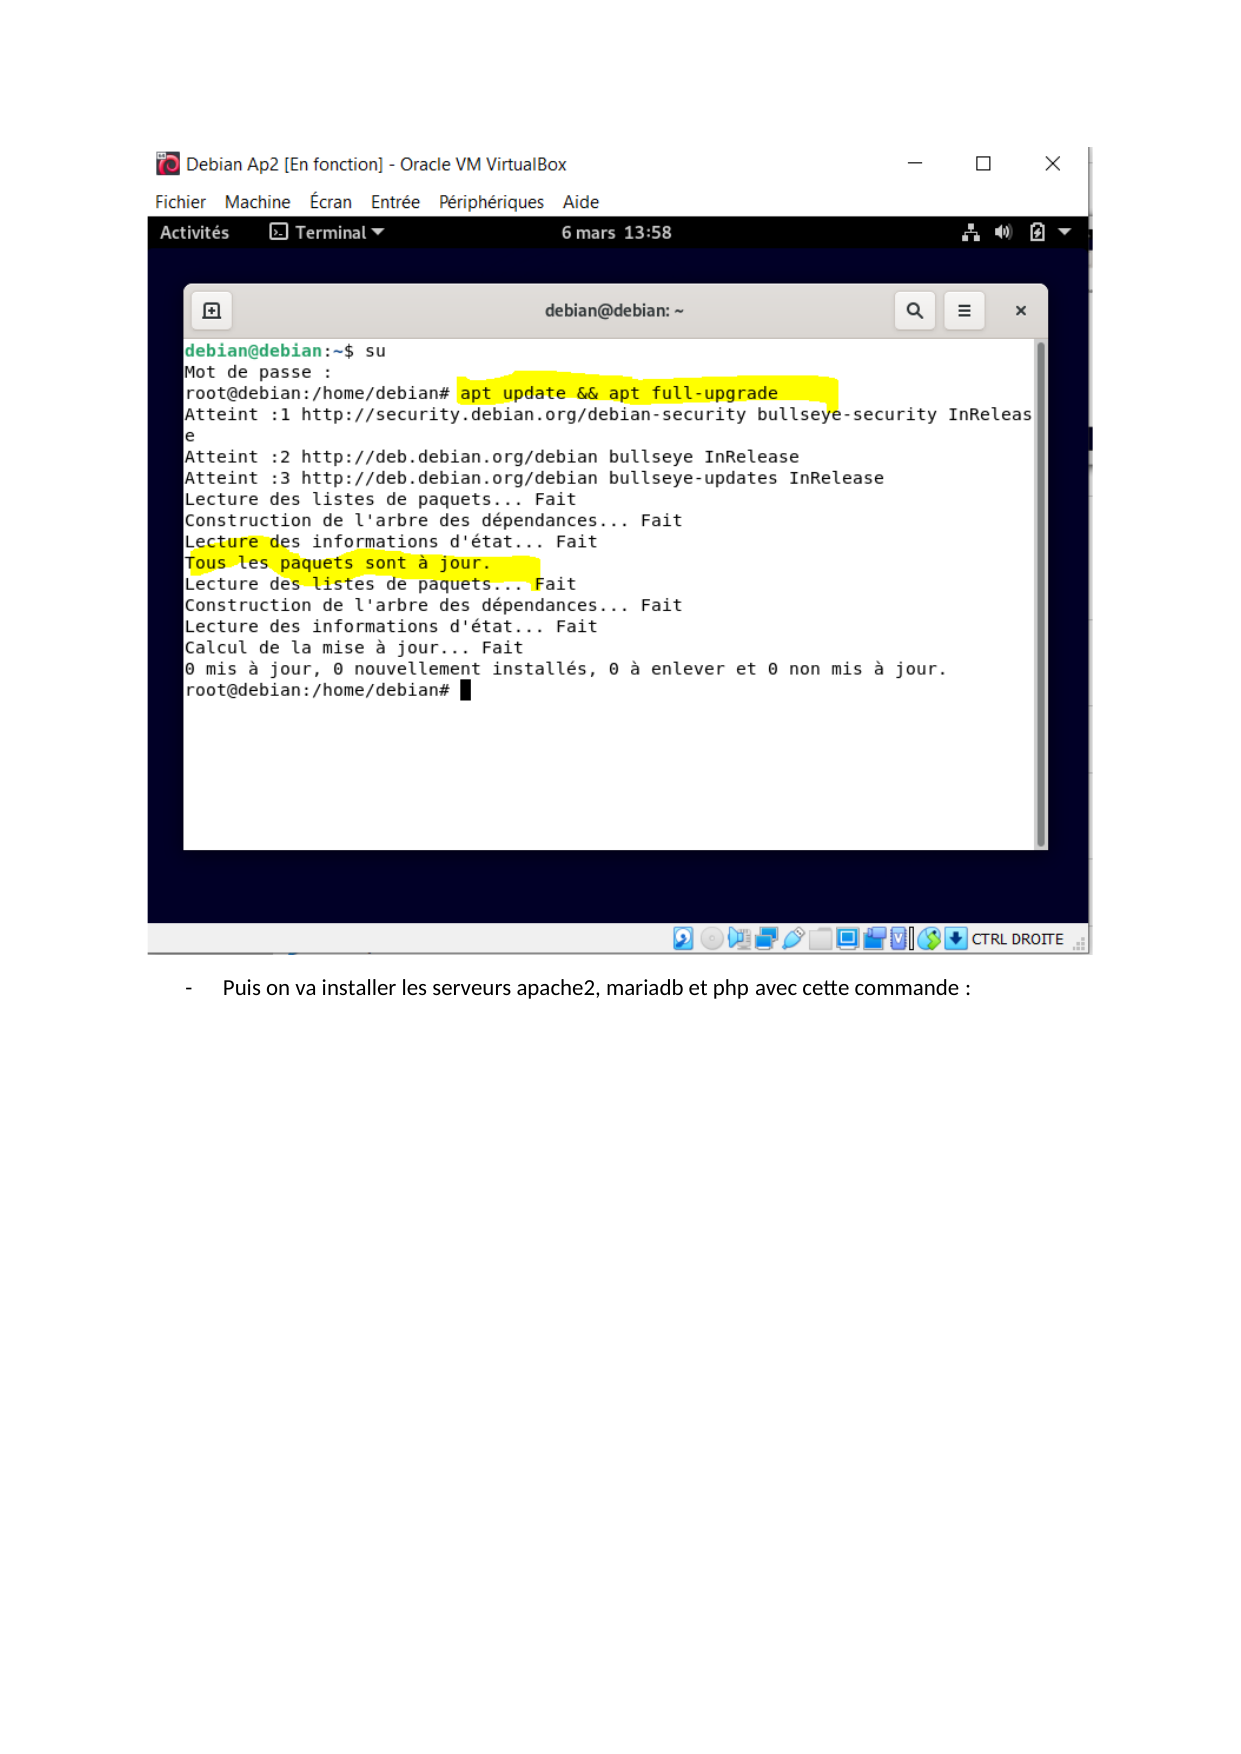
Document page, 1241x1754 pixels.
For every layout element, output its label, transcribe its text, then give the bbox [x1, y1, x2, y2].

list Puis on va installer les serveurs apache2, mariadb et php avec cette commande : [185, 973, 1093, 1001]
